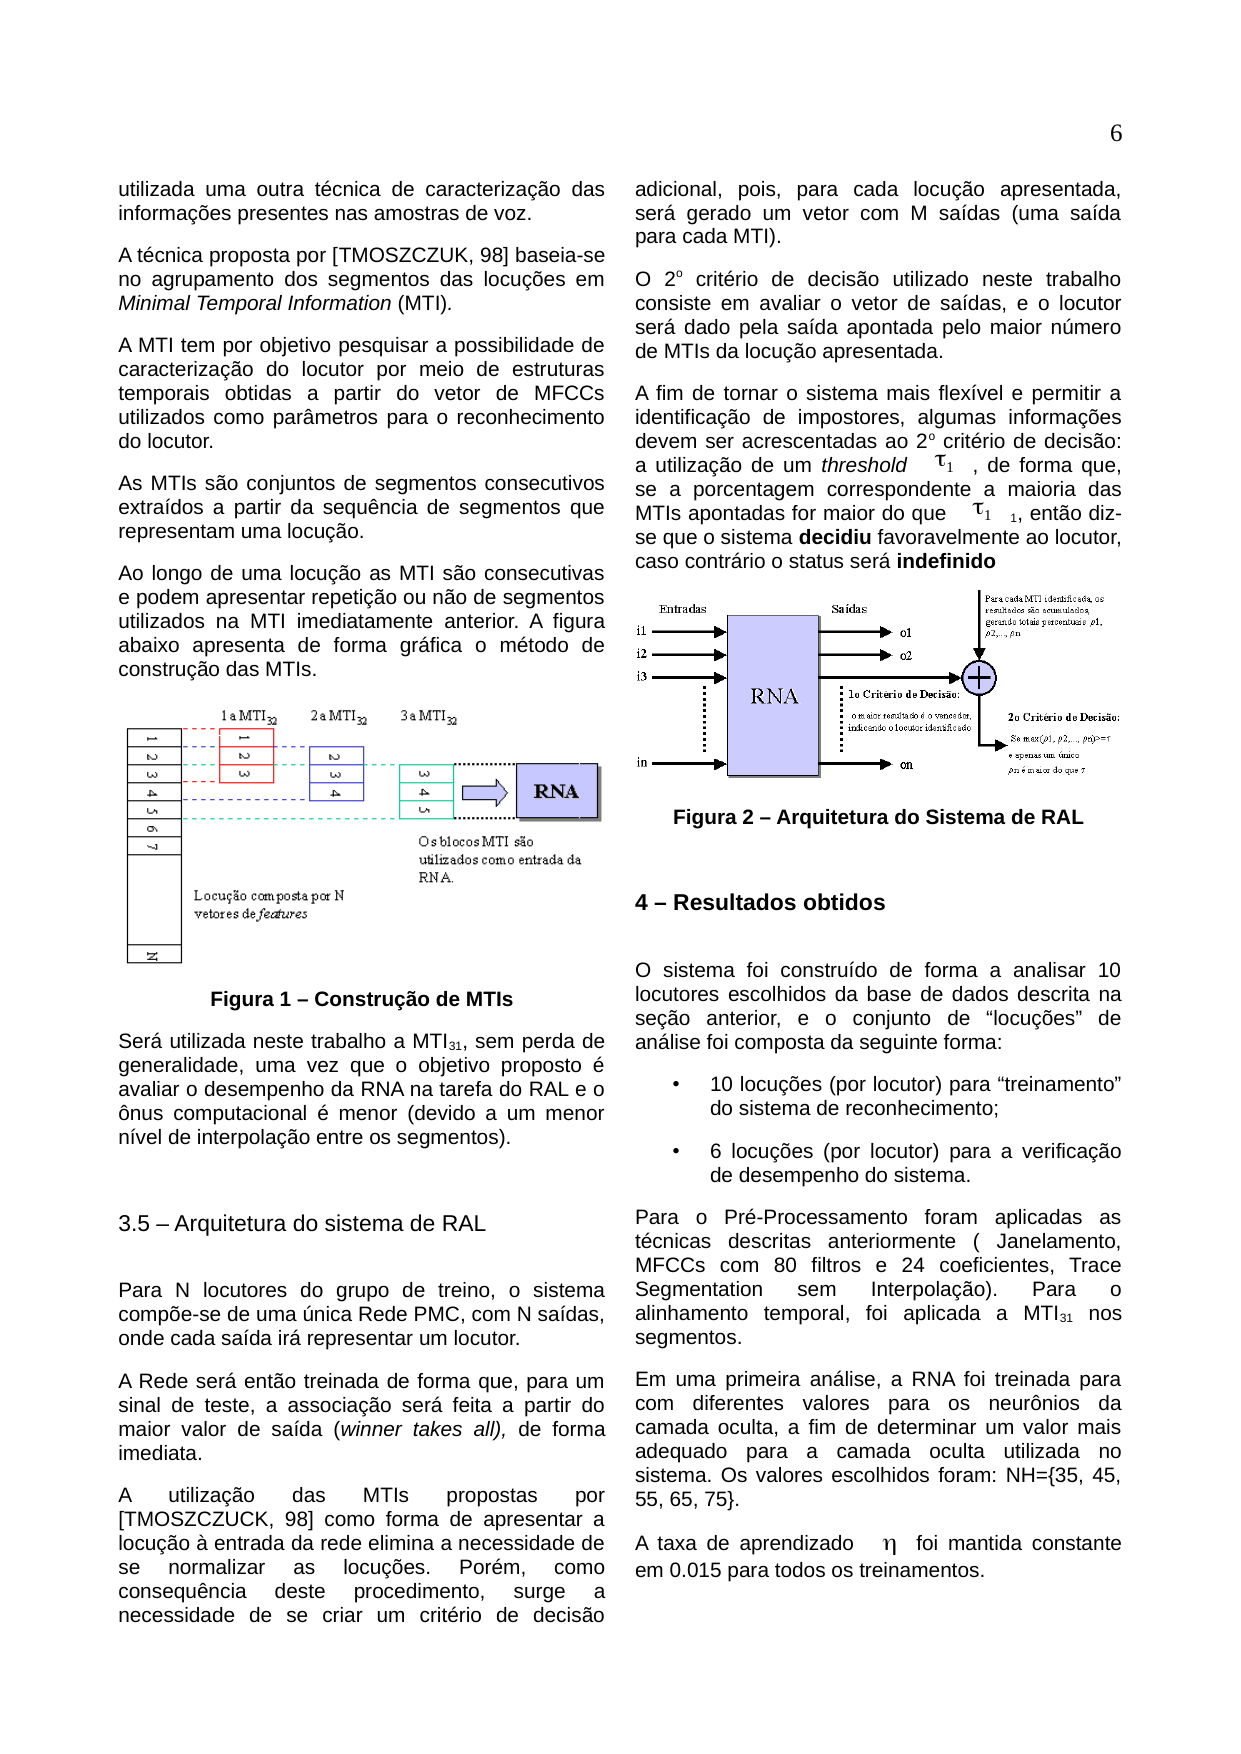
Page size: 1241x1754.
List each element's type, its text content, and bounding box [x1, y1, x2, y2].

text utilizada uma outra técnica de caracterização das informações presentes nas amostras de voz. [118, 176, 605, 224]
text A utilização das MTIs propostas por [TMOSZCZUCK, 98] como forma de apresentar a locução à entrada da rede elimina a necessidade de se normalizar as locuções. Porém, como consequência deste procedimento, surge a necessidade de se criar um critério de decisão [118, 1483, 605, 1626]
picture [118, 699, 606, 969]
text Para o Pré-Processamento foram aplicadas as técnicas descritas anteriormente ( Janelamento, MFCCs com 80 filtros e 24 coeficientes, Trace Segmentation sem Interpolação). Para o alinhamento temporal, foi aplicada a MTI31 nos segmentos. [635, 1205, 1122, 1348]
text A técnica proposta por [Tmoszczuk, 98] baseia-se no agrupamento dos segmentos das locuções em Minimal Temporal Information (MTI). [118, 243, 605, 314]
text 4 – Resultados obtidos [635, 889, 1122, 916]
text adicional, pois, para cada locução apresentada, será gerado um vetor com M saídas (uma saída para cada MTI). [635, 176, 1122, 248]
text Em uma primeira análise, a RNA foi treinada para com diferentes valores para os neurônios da camada oculta, a fim de determinar um valor mais adequado para a camada oculta utilizada no sistema. Os valores escolhidos foram: NH={35, 45, 55, 65, 75}. [635, 1367, 1122, 1511]
text Figura 2 – Arquitetura do Sistema de RAL [635, 805, 1122, 829]
text Figura 1 – Construção de MTIs [118, 987, 605, 1011]
text A taxa de aprendizado foi mantida constante em 0.015 para todos os treinamentos. [635, 1529, 1122, 1581]
text A fim de tornar o sistema mais flexível e permitir a identificação de impostores, algumas informações devem ser acrescentadas ao 2o critério de decisão: a utilização de um threshold , de forma que, se a porcentagem correspondente a maioria das MTIs apontadas for maior do que 1, então diz-se que o sistema decidiu favoravelmente ao locutor, caso contrário o status será indefinido [635, 381, 1122, 572]
text As MTIs são conjuntos de segmentos consecutivos extraídos a partir da sequência de segmentos que representam uma locução. [118, 471, 605, 543]
text A MTI tem por objetivo pesquisar a possibilidade de caracterização do locutor por meio de estruturas temporais obtidas a partir do vetor de MFCCs utilizados como parâmetros para o reconhecimento do locutor. [118, 333, 605, 453]
text O 2o critério de decisão utilizado neste trabalho consiste em avaliar o vetor de saídas, e o locutor será dado pela saída apontada pelo maior número de MTIs da locução apresentada. [635, 267, 1122, 362]
text O sistema foi construído de forma a analisar 10 locutores escolhidos da base de dados descrita na seção anterior, e o conjunto de “locuções” de análise foi composta da seguinte forma: [635, 958, 1122, 1054]
picture [634, 590, 1123, 787]
text 3.5 – Arquitetura do sistema de RAL [118, 1210, 605, 1236]
list 6 locuções (por locutor) para a verificação de desempenho do sistema. [672, 1138, 1122, 1186]
text A Rede será então treinada de forma que, para um sinal de teste, a associação será feita a partir do maior valor de saída (winner takes all), de forma imediata. [118, 1368, 605, 1464]
text Ao longo de uma locução as MTI são consecutivas e podem apresentar repetição ou não de segmentos utilizados na MTI imediatamente anterior. A figura abaixo apresenta de forma gráfica o método de construção das MTIs. [118, 561, 605, 681]
text Para N locutores do grupo de treino, o sistema compõe-se de uma única Rede PMC, com N saídas, onde cada saída irá representar um locutor. [118, 1278, 605, 1350]
list 10 locuções (por locutor) para “treinamento” do sistema de reconhecimento; [672, 1072, 1122, 1120]
text Será utilizada neste trabalho a MTI31, sem perda de generalidade, uma vez que o objetivo proposto é avaliar o desempenho da RNA na tarefa do RAL e o ônus computacional é menor (devido a um menor nível de interpolação entre os segmentos). [118, 1029, 605, 1149]
